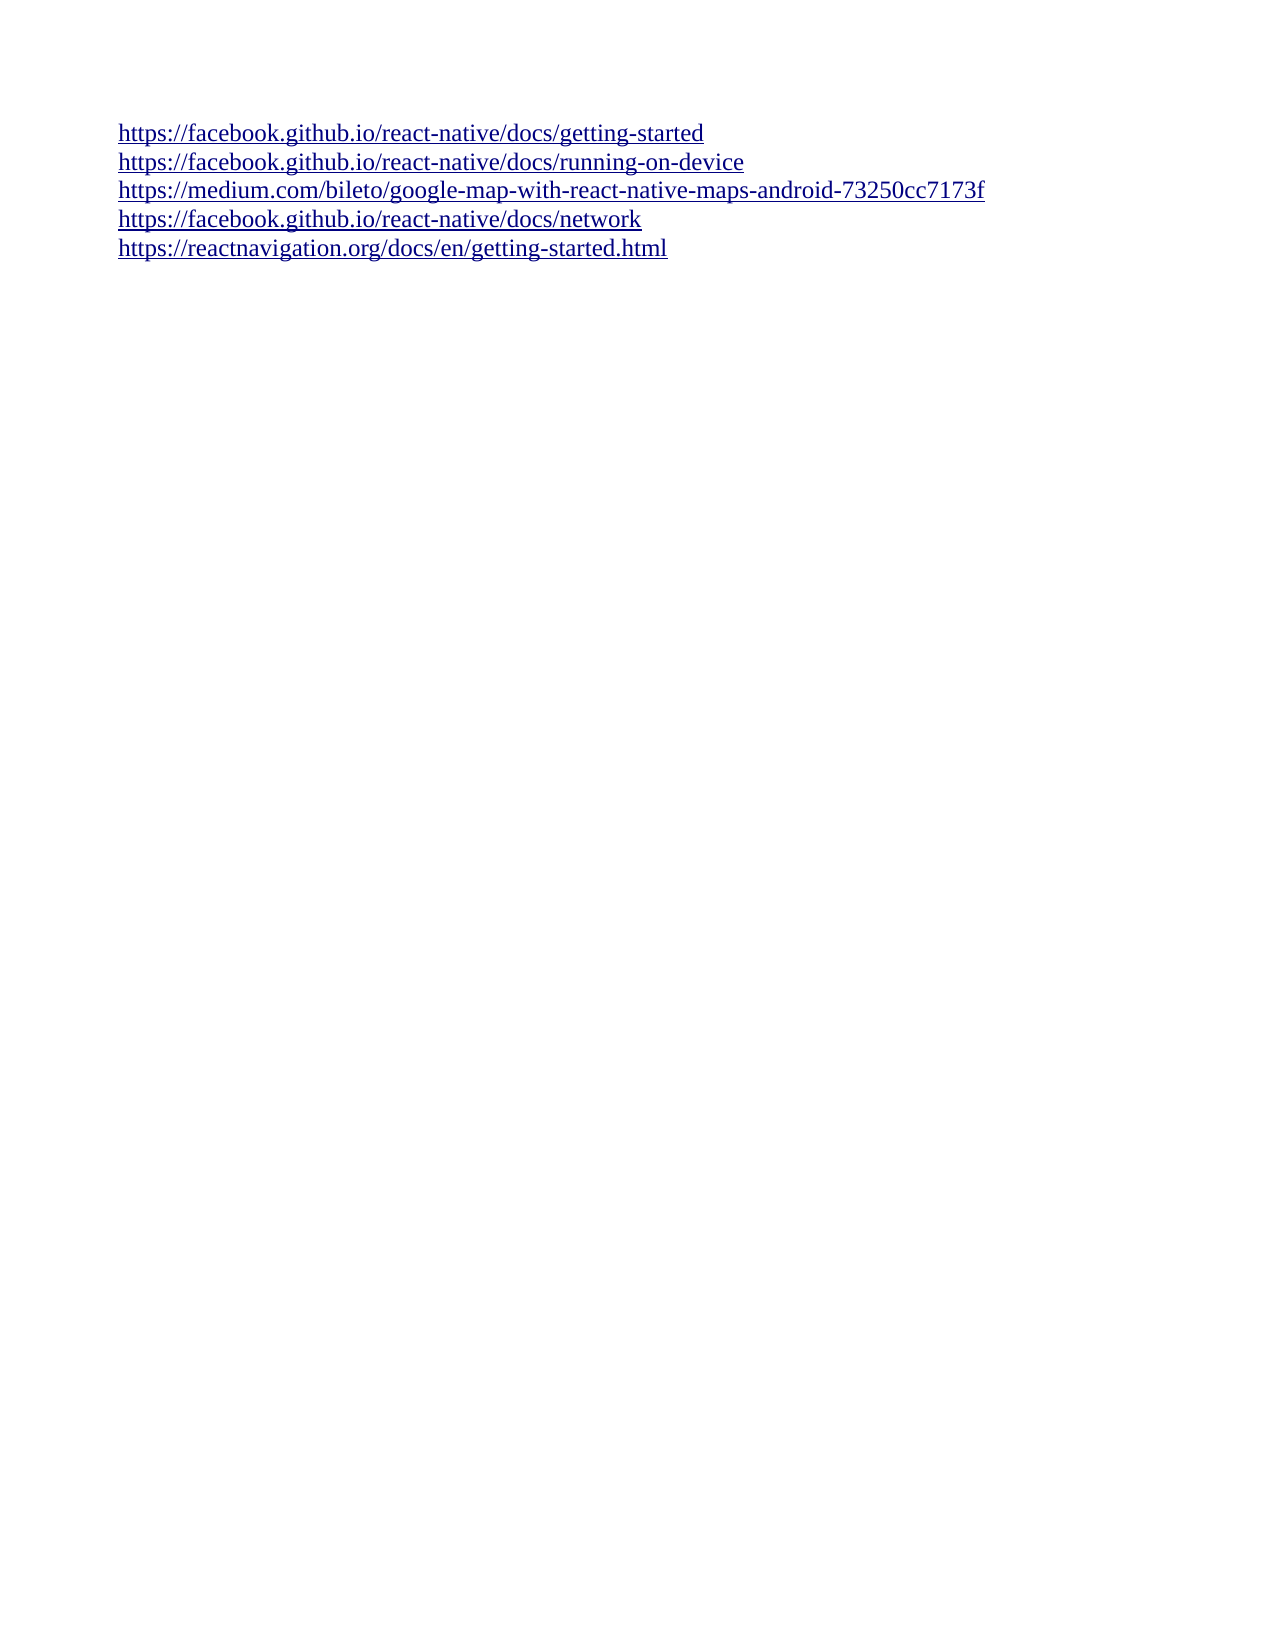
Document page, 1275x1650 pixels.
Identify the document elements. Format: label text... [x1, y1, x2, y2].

text https://facebook.github.io/react-native/docs/network [118, 204, 1157, 233]
text https://facebook.github.io/react-native/docs/getting-started [118, 118, 1157, 147]
text https://reactnavigation.org/docs/en/getting-started.html [118, 233, 1157, 262]
text https://facebook.github.io/react-native/docs/running-on-device [118, 147, 1157, 176]
text https://medium.com/bileto/google-map-with-react-native-maps-android-73250cc7173f [118, 176, 1157, 204]
